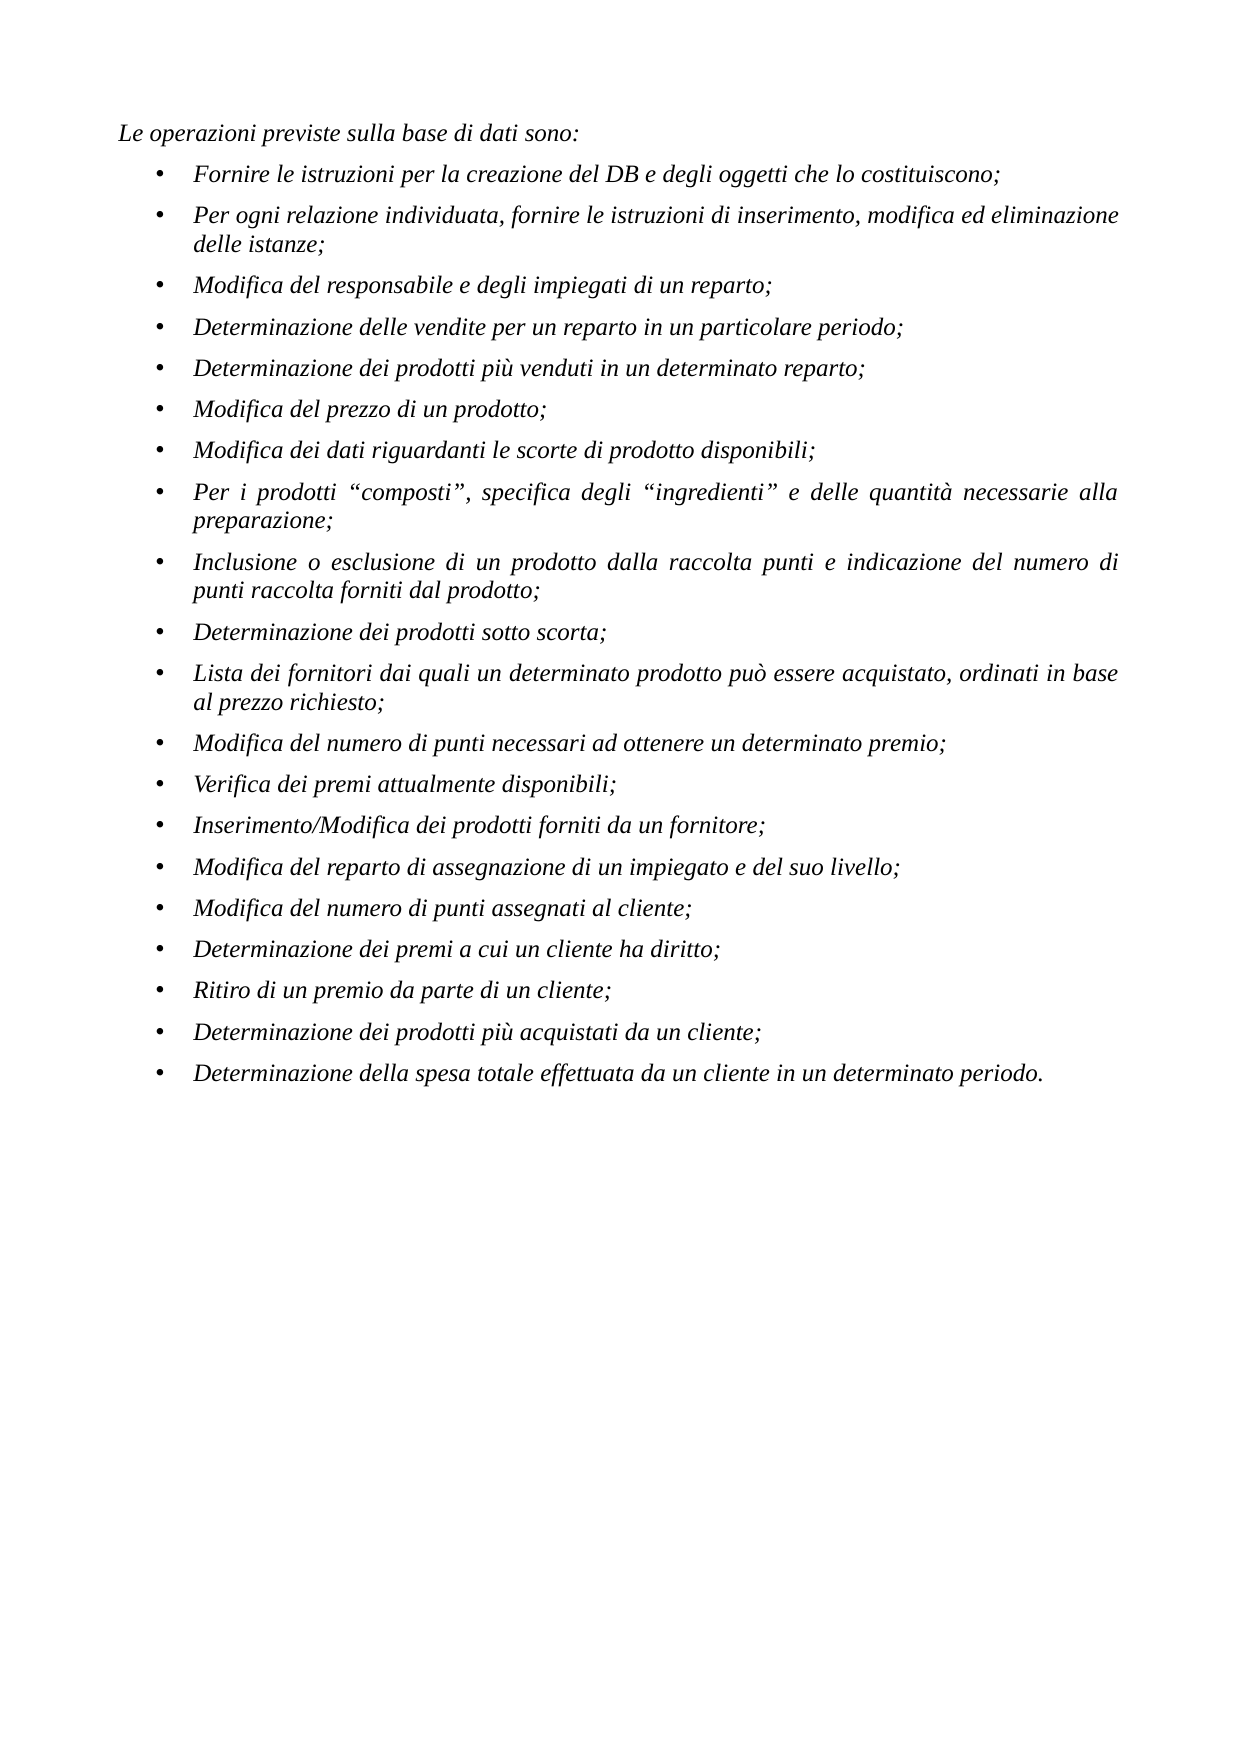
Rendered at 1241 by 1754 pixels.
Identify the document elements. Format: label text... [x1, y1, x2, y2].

list Determinazione della spesa totale effettuata da un cliente in un determinato periodo. [156, 1058, 1122, 1087]
list Per i prodotti “composti”, specifica degli “ingredienti” e delle quantità necessarie alla preparazione; [156, 477, 1122, 534]
list Inclusione o esclusione di un prodotto dalla raccolta punti e indicazione del numero di punti raccolta forniti dal prodotto; [156, 547, 1122, 604]
list Determinazione delle vendite per un reparto in un particolare periodo; [156, 312, 1122, 341]
list Modifica del numero di punti necessari ad ottenere un determinato premio; [156, 728, 1122, 757]
list Verifica dei premi attualmente disponibili; [156, 769, 1122, 798]
list Modifica del reparto di assegnazione di un impiegato e del suo livello; [156, 852, 1122, 881]
list Modifica del prezzo di un prodotto; [156, 394, 1122, 423]
text Le operazioni previste sulla base di dati sono: [118, 118, 1122, 147]
list Modifica del responsabile e degli impiegati di un reparto; [156, 271, 1122, 299]
list Ritiro di un premio da parte di un cliente; [156, 976, 1122, 1004]
list Determinazione dei prodotti sotto scorta; [156, 617, 1122, 646]
list Fornire le istruzioni per la creazione del DB e degli oggetti che lo costituiscono; [156, 159, 1122, 188]
list Inserimento/Modifica dei prodotti forniti da un fornitore; [156, 811, 1122, 839]
list Modifica dei dati riguardanti le scorte di prodotto disponibili; [156, 436, 1122, 464]
list Modifica del numero di punti assegnati al cliente; [156, 893, 1122, 922]
list Lista dei fornitori dai quali un determinato prodotto può essere acquistato, ordinati in base al prezzo richiesto; [156, 658, 1122, 716]
list Determinazione dei prodotti più venduti in un determinato reparto; [156, 353, 1122, 382]
list Determinazione dei premi a cui un cliente ha diritto; [156, 934, 1122, 963]
list Determinazione dei prodotti più acquistati da un cliente; [156, 1017, 1122, 1046]
list Per ogni relazione individuata, fornire le istruzioni di inserimento, modifica ed eliminazione delle istanze; [156, 201, 1122, 258]
